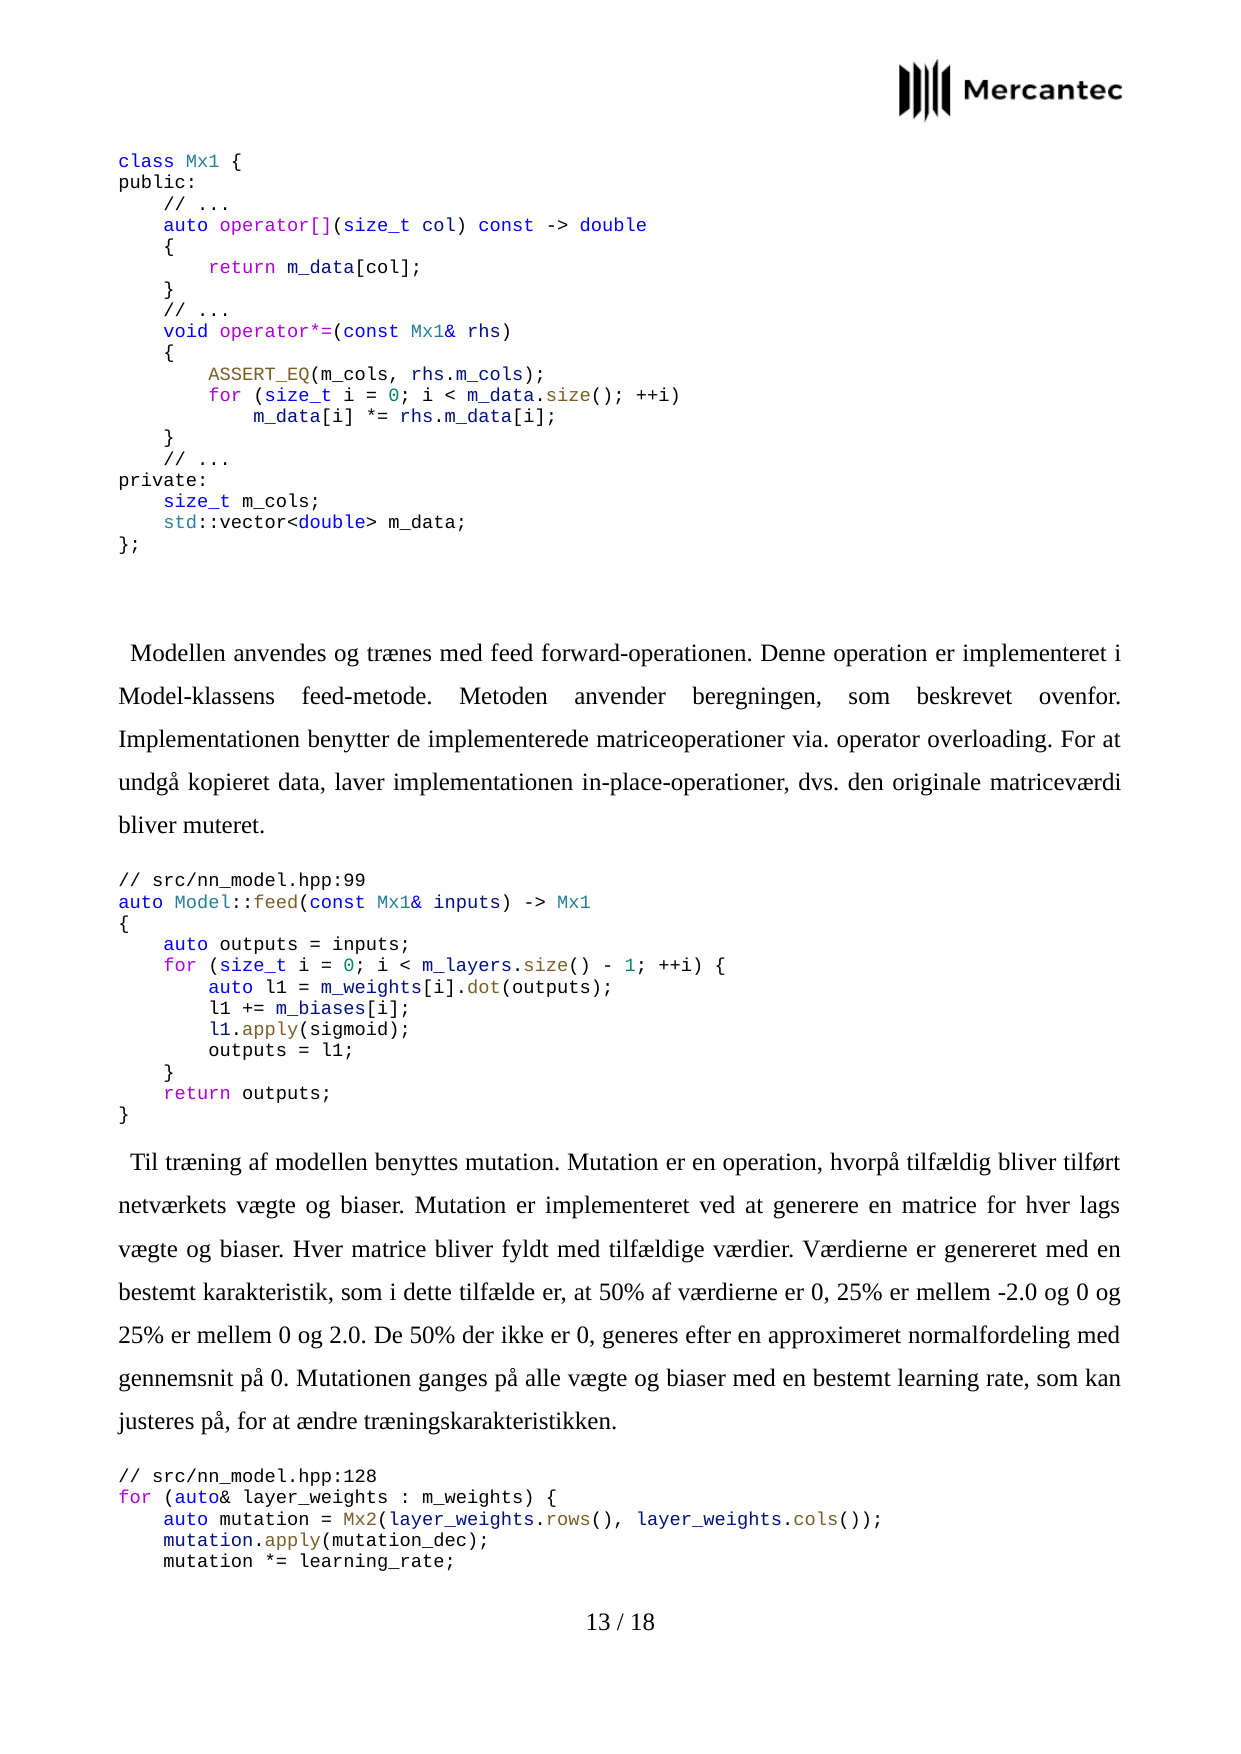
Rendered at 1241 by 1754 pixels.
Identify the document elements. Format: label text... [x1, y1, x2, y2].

text { [118, 343, 1122, 364]
text private: [118, 471, 1122, 492]
text for (auto& layer_weights : m_weights) { [118, 1488, 1122, 1509]
text public: [118, 173, 1122, 194]
text mutation.apply(mutation_dec); [118, 1531, 1122, 1552]
text // src/nn_model.hpp:99 [118, 871, 1122, 892]
text }; [118, 534, 1122, 556]
text Til træning af modellen benyttes mutation. Mutation er en operation, hvorpå tilfældig bliver tilført netværkets vægte og biaser. Mutation er implementeret ved at generere en matrice for hver lags vægte og biaser. Hver matrice bliver fyldt med tilfældige værdier. Værdierne er genereret med en bestemt karakteristik, som i dette tilfælde er, at 50% af værdierne er 0, 25% er mellem -2.0 og 0 og 25% er mellem 0 og 2.0. De 50% der ikke er 0, generes efter en approximeret normalfordeling med gennemsnit på 0. Mutationen ganges på alle vægte og biaser med en bestemt learning rate, som kan justeres på, for at ændre træningskarakteristikken. [118, 1147, 1122, 1435]
text // src/nn_model.hpp:128 [118, 1467, 1122, 1488]
text size_t m_cols; [118, 492, 1122, 513]
text for (size_t i = 0; i < m_layers.size() - 1; ++i) { [118, 956, 1122, 977]
text { [118, 914, 1122, 935]
text mutation *= learning_rate; [118, 1552, 1122, 1573]
text std::vector<double> m_data; [118, 513, 1122, 534]
picture [899, 59, 1123, 123]
text void operator*=(const Mx1& rhs) [118, 322, 1122, 343]
text m_data[i] *= rhs.m_data[i]; [118, 407, 1122, 428]
text } [118, 279, 1122, 301]
text auto mutation = Mx2(layer_weights.rows(), layer_weights.cols()); [118, 1509, 1122, 1531]
text { [118, 237, 1122, 258]
text } [118, 1062, 1122, 1084]
text outputs = l1; [118, 1041, 1122, 1062]
text return outputs; [118, 1084, 1122, 1105]
text auto outputs = inputs; [118, 935, 1122, 956]
text auto l1 = m_weights[i].dot(outputs); [118, 977, 1122, 999]
text // ... [118, 301, 1122, 322]
text // ... [118, 449, 1122, 471]
text return m_data[col]; [118, 258, 1122, 279]
text Modellen anvendes og trænes med feed forward-operationen. Denne operation er implementeret i Model-klassens feed-metode. Metoden anvender beregningen, som beskrevet ovenfor. Implementationen benytter de implementerede matriceoperationer via. operator overloading. For at undgå kopieret data, laver implementationen in-place-operationer, dvs. den originale matriceværdi bliver muteret. [118, 638, 1122, 839]
text } [118, 428, 1122, 449]
text auto Model::feed(const Mx1& inputs) -> Mx1 [118, 892, 1122, 914]
text // ... [118, 194, 1122, 216]
text class Mx1 { [118, 152, 1122, 173]
text ASSERT_EQ(m_cols, rhs.m_cols); [118, 364, 1122, 386]
text l1.apply(sigmoid); [118, 1020, 1122, 1041]
text } [118, 1105, 1122, 1126]
text for (size_t i = 0; i < m_data.size(); ++i) [118, 386, 1122, 407]
text auto operator[](size_t col) const -> double [118, 216, 1122, 237]
text l1 += m_biases[i]; [118, 999, 1122, 1020]
